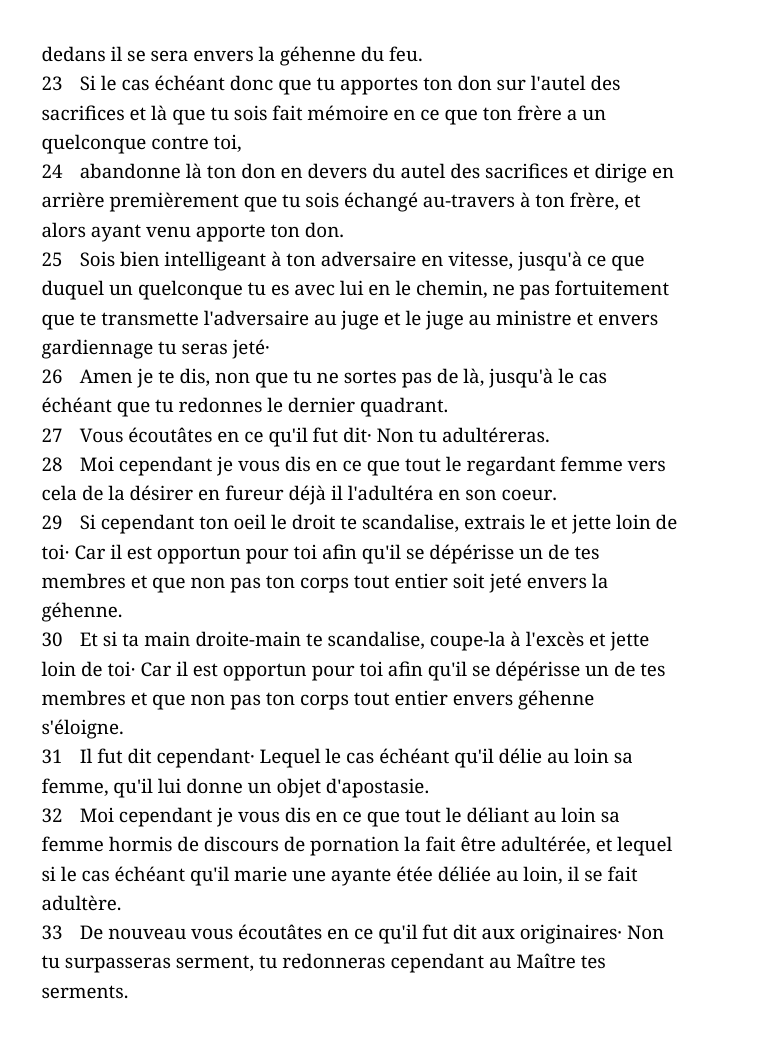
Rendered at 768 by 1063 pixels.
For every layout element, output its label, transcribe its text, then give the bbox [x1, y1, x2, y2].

text dedans il se sera envers la géhenne du feu. 23 Si le cas échéant donc que tu apportes ton don sur l'autel des sacrifices et là que tu sois fait mémoire en ce que ton frère a un quelconque contre toi, 24 abandonne là ton don en devers du autel des sacrifices et dirige en arrière premièrement que tu sois échangé au-travers à ton frère, et alors ayant venu apporte ton don. 25 Sois bien intelligeant à ton adversaire en vitesse, jusqu'à ce que duquel un quelconque tu es avec lui en le chemin, ne pas fortuitement que te transmette l'adversaire au juge et le juge au ministre et envers gardiennage tu seras jeté· 26 Amen je te dis, non que tu ne sortes pas de là, jusqu'à le cas échéant que tu redonnes le dernier quadrant. 27 Vous écoutâtes en ce qu'il fut dit· Non tu adultéreras. 28 Moi cependant je vous dis en ce que tout le regardant femme vers cela de la désirer en fureur déjà il l'adultéra en son coeur. 29 Si cependant ton oeil le droit te scandalise, extrais le et jette loin de toi· Car il est opportun pour toi afin qu'il se dépérisse un de tes membres et que non pas ton corps tout entier soit jeté envers la géhenne. 30 Et si ta main droite-main te scandalise, coupe-la à l'excès et jette loin de toi· Car il est opportun pour toi afin qu'il se dépérisse un de tes membres et que non pas ton corps tout entier envers géhenne s'éloigne. 31 Il fut dit cependant· Lequel le cas échéant qu'il délie au loin sa femme, qu'il lui donne un objet d'apostasie. 32 Moi cependant je vous dis en ce que tout le déliant au loin sa femme hormis de discours de pornation la fait être adultérée, et lequel si le cas échéant qu'il marie une ayante étée déliée au loin, il se fait adultère. 33 De nouveau vous écoutâtes en ce qu'il fut dit aux originaires· Non tu surpasseras serment, tu redonneras cependant au Maître tes serments. [41, 41, 679, 1003]
